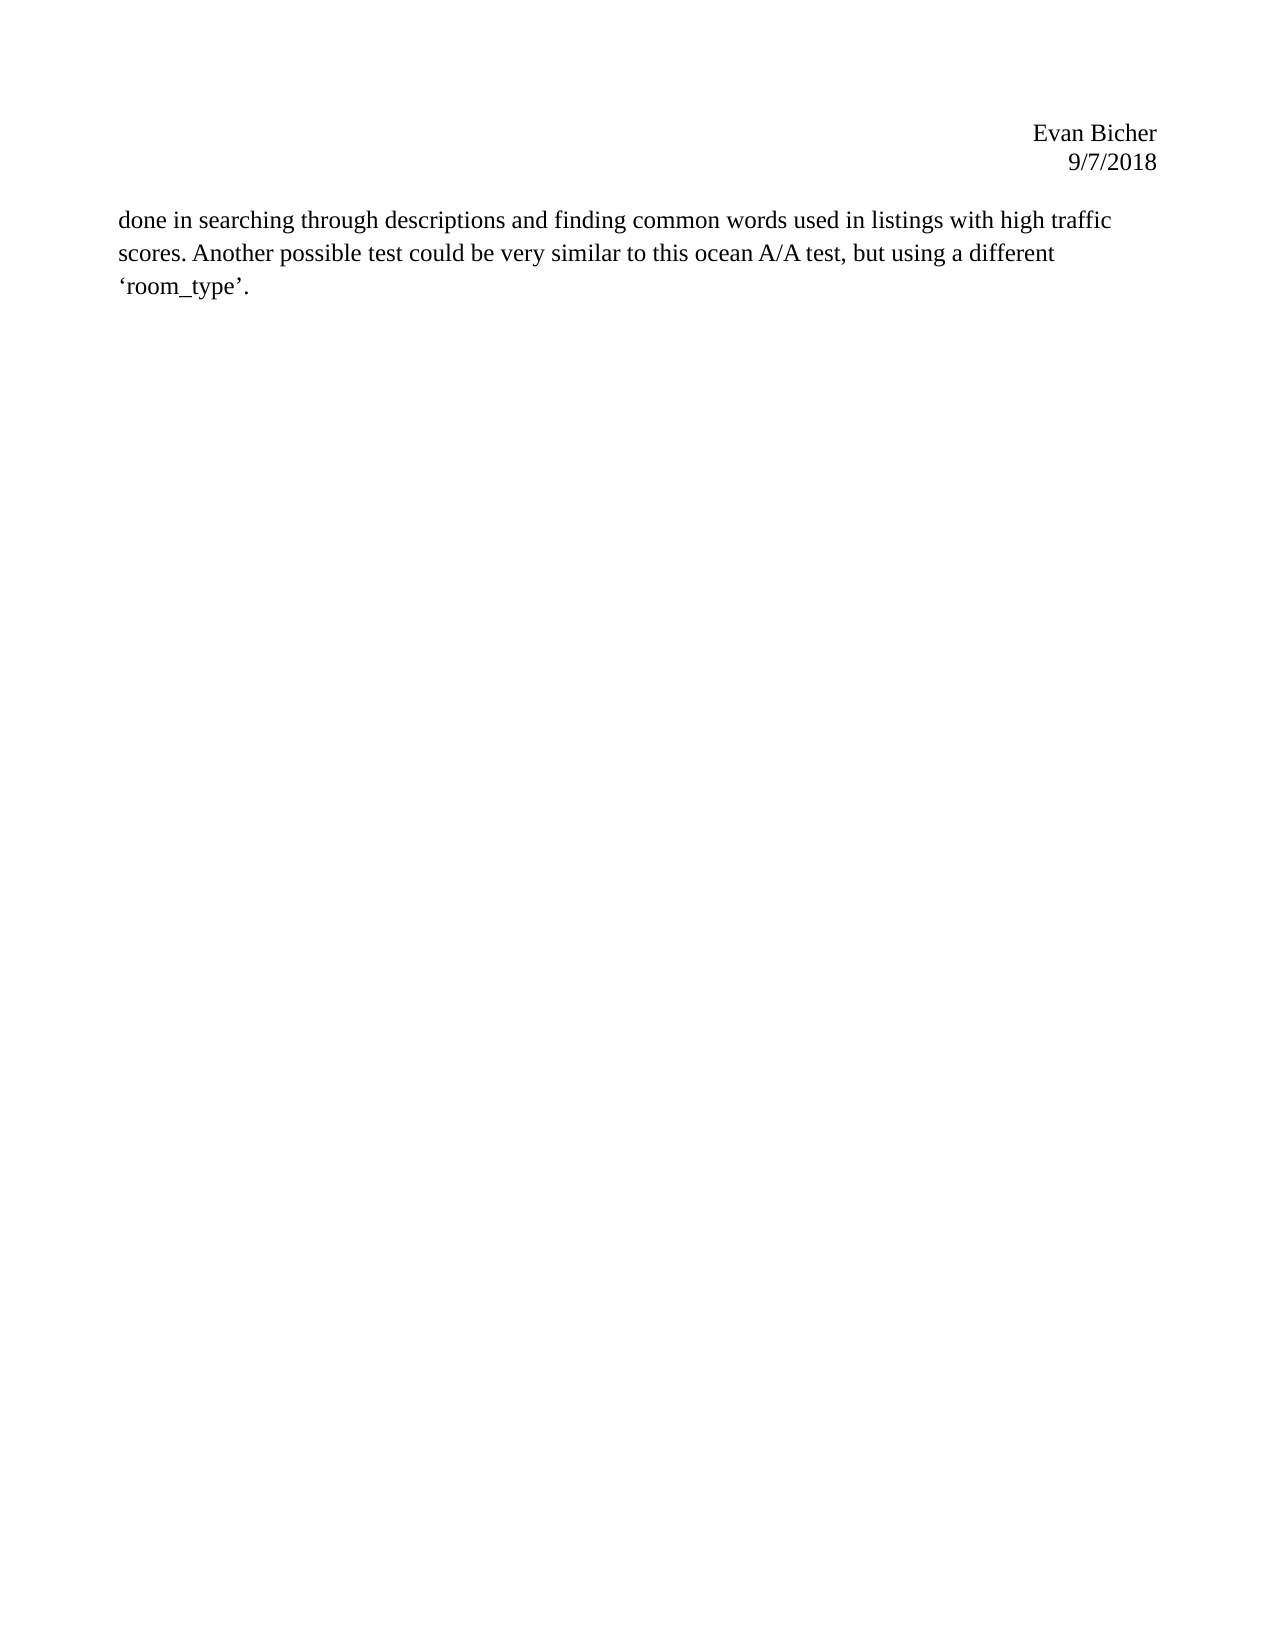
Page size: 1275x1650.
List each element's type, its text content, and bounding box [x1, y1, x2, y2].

text done in searching through descriptions and finding common words used in listings with high traffic scores. Another possible test could be very similar to this ocean A/A test, but using a different ‘room_type’. [118, 205, 1157, 300]
